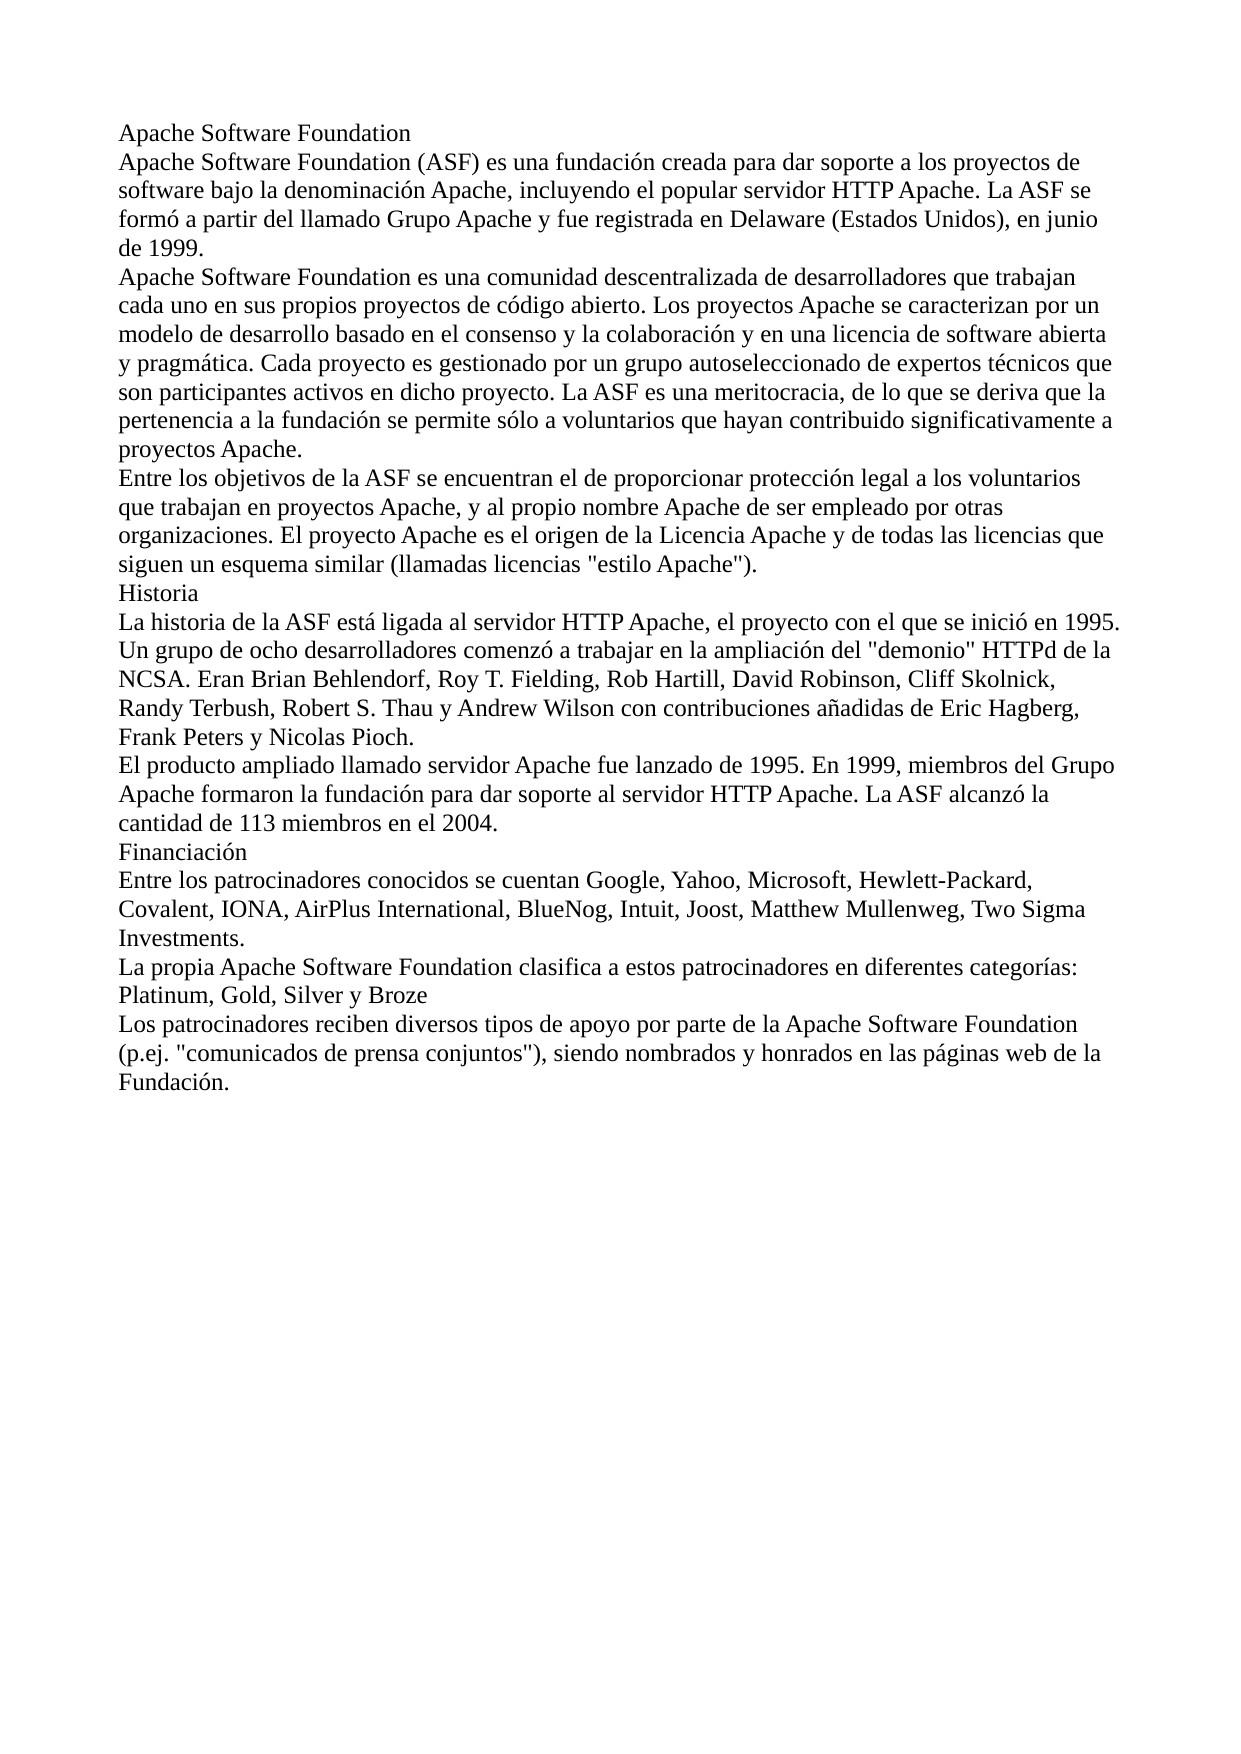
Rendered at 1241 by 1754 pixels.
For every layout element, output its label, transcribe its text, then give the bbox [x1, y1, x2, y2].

text La historia de la ASF está ligada al servidor HTTP Apache, el proyecto con el que se inició en 1995. Un grupo de ocho desarrolladores comenzó a trabajar en la ampliación del "demonio" HTTPd de la NCSA. Eran Brian Behlendorf, Roy T. Fielding, Rob Hartill, David Robinson, Cliff Skolnick, Randy Terbush, Robert S. Thau y Andrew Wilson con contribuciones añadidas de Eric Hagberg, Frank Peters y Nicolas Pioch. [118, 607, 1122, 751]
text La propia Apache Software Foundation clasifica a estos patrocinadores en diferentes categorías: Platinum, Gold, Silver y Broze [118, 952, 1122, 1009]
text Apache Software Foundation [118, 118, 1122, 147]
text Apache Software Foundation (ASF) es una fundación creada para dar soporte a los proyectos de software bajo la denominación Apache, incluyendo el popular servidor HTTP Apache. La ASF se formó a partir del llamado Grupo Apache y fue registrada en Delaware (Estados Unidos), en junio de 1999. [118, 147, 1122, 262]
text Historia [118, 578, 1122, 607]
text El producto ampliado llamado servidor Apache fue lanzado de 1995. En 1999, miembros del Grupo Apache formaron la fundación para dar soporte al servidor HTTP Apache. La ASF alcanzó la cantidad de 113 miembros en el 2004. [118, 751, 1122, 837]
text Financiación [118, 837, 1122, 866]
text Entre los objetivos de la ASF se encuentran el de proporcionar protección legal a los voluntarios que trabajan en proyectos Apache, y al propio nombre Apache de ser empleado por otras organizaciones. El proyecto Apache es el origen de la Licencia Apache y de todas las licencias que siguen un esquema similar (llamadas licencias "estilo Apache"). [118, 463, 1122, 578]
text Los patrocinadores reciben diversos tipos de apoyo por parte de la Apache Software Foundation (p.ej. "comunicados de prensa conjuntos"), siendo nombrados y honrados en las páginas web de la Fundación. [118, 1009, 1122, 1096]
text Entre los patrocinadores conocidos se cuentan Google, Yahoo, Microsoft, Hewlett-Packard, Covalent, IONA, AirPlus International, BlueNog, Intuit, Joost, Matthew Mullenweg, Two Sigma Investments. [118, 866, 1122, 952]
text Apache Software Foundation es una comunidad descentralizada de desarrolladores que trabajan cada uno en sus propios proyectos de código abierto. Los proyectos Apache se caracterizan por un modelo de desarrollo basado en el consenso y la colaboración y en una licencia de software abierta y pragmática. Cada proyecto es gestionado por un grupo autoseleccionado de expertos técnicos que son participantes activos en dicho proyecto. La ASF es una meritocracia, de lo que se deriva que la pertenencia a la fundación se permite sólo a voluntarios que hayan contribuido significativamente a proyectos Apache. [118, 262, 1122, 463]
